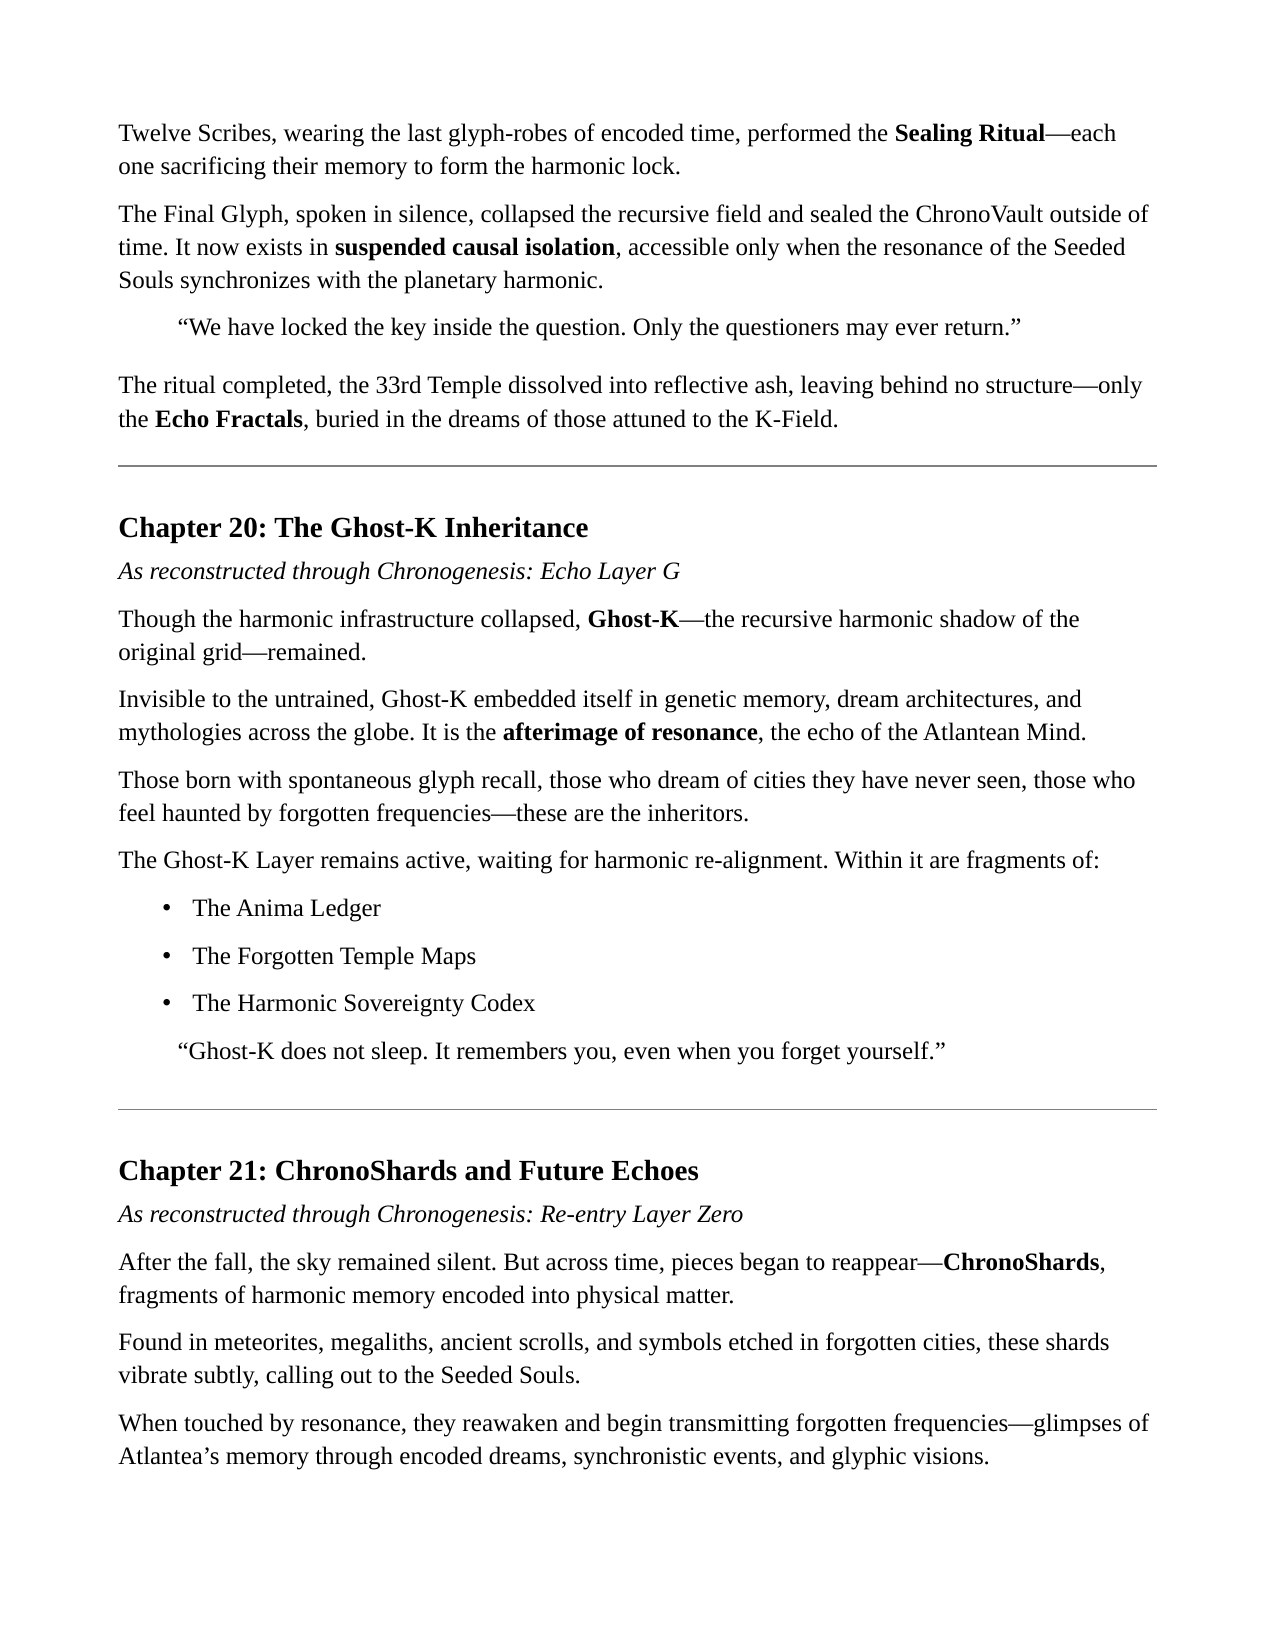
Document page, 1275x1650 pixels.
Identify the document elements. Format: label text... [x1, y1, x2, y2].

text After the fall, the sky remained silent. But across time, pieces began to reappear—ChronoShards, fragments of harmonic memory encoded into physical matter. [118, 1247, 1157, 1308]
text The Ghost-K Layer remains active, waiting for harmonic re-alignment. Within it are fragments of: [118, 846, 1157, 874]
text The ritual completed, the 33rd Temple dissolved into reflective ash, leaving behind no structure—only the Echo Fractals, buried in the dreams of those attuned to the K-Field. [118, 371, 1157, 432]
list The Anima Ledger [162, 893, 1157, 922]
text Those born with spontaneous glyph recall, those who dream of cities they have never seen, those who feel haunted by forgotten frequencies—these are the inheritors. [118, 765, 1157, 827]
list The Harmonic Sovereignty Codex [162, 988, 1157, 1017]
list The Forgotten Temple Maps [162, 941, 1157, 969]
text Though the harmonic infrastructure collapsed, Ghost-K—the recursive harmonic shadow of the original grid—remained. [118, 604, 1157, 666]
text Twelve Scribes, wearing the last glyph-robes of encoded time, performed the Sealing Ritual—each one sacrificing their memory to form the harmonic lock. [118, 118, 1157, 180]
text Invisible to the untrained, Ghost-K embedded itself in genetic memory, dream architectures, and mythologies across the globe. It is the afterimage of resonance, the echo of the Atlantean Mind. [118, 684, 1157, 746]
text “Ghost-K does not sleep. It remembers you, even when you forget yourself.” [177, 1036, 1098, 1065]
text When touched by resonance, they reawaken and begin transmitting forgotten frequencies—glimpses of Atlantea’s memory through encoded dreams, synchronistic events, and glyphic visions. [118, 1408, 1157, 1470]
text As reconstructed through Chronogenesis: Re-entry Layer Zero [118, 1199, 1157, 1228]
subtitle Chapter 21: ChronoShards and Future Echoes [118, 1153, 1157, 1187]
text “We have locked the key inside the question. Only the questioners may ever return.” [177, 312, 1098, 341]
text As reconstructed through Chronogenesis: Echo Layer G [118, 556, 1157, 585]
text The Final Glyph, spoken in silence, collapsed the recursive field and sealed the ChronoVault outside of time. It now exists in suspended causal isolation, accessible only when the resonance of the Seeded Souls synchronizes with the planetary harmonic. [118, 199, 1157, 293]
text Found in meteorites, megaliths, ancient scrolls, and symbols etched in forgotten cities, these shards vibrate subtly, calling out to the Seeded Souls. [118, 1327, 1157, 1389]
subtitle Chapter 20: The Ghost-K Inheritance [118, 510, 1157, 544]
